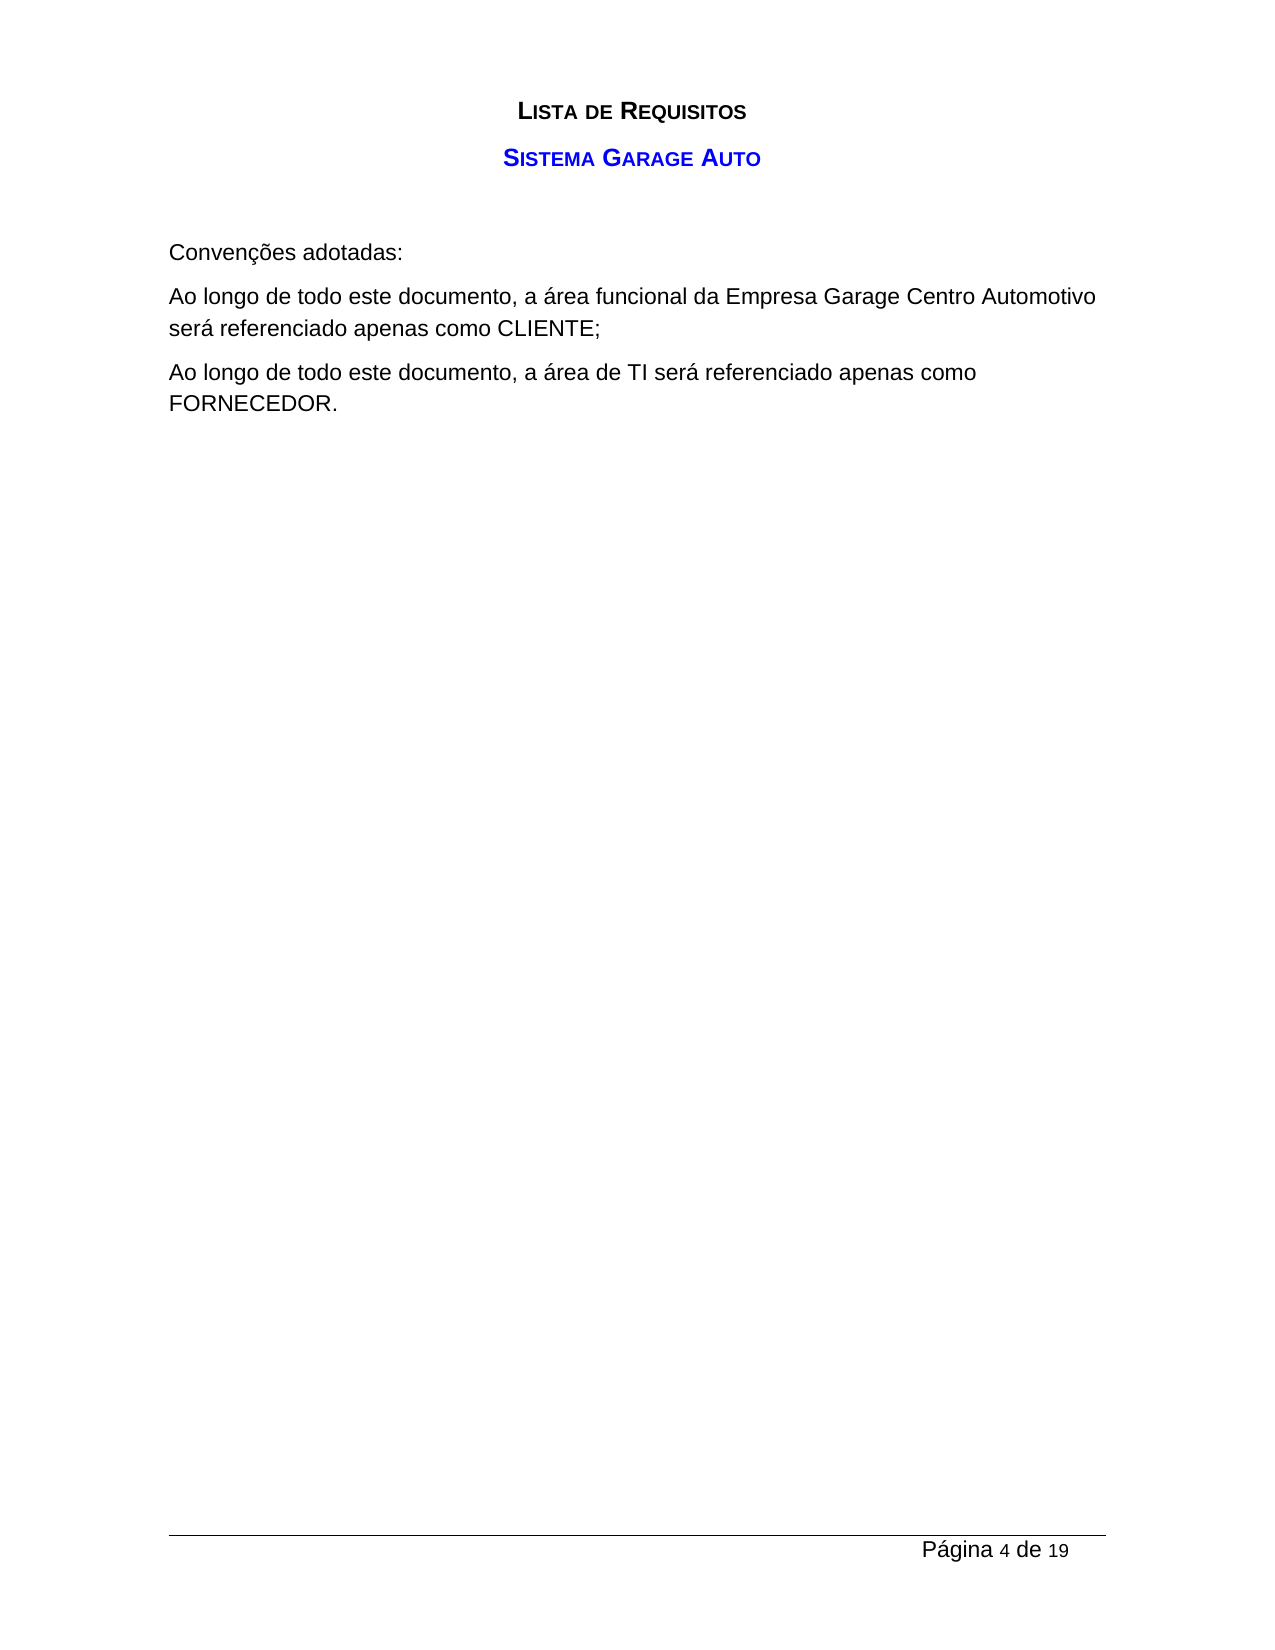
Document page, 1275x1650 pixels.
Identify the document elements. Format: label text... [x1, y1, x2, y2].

text Ao longo de todo este documento, a área funcional da Empresa Garage Centro Automotivo será referenciado apenas como CLIENTE; [169, 283, 1106, 341]
text Ao longo de todo este documento, a área de TI será referenciado apenas como FORNECEDOR. [169, 358, 1106, 416]
text Convenções adotadas: [169, 239, 1106, 265]
